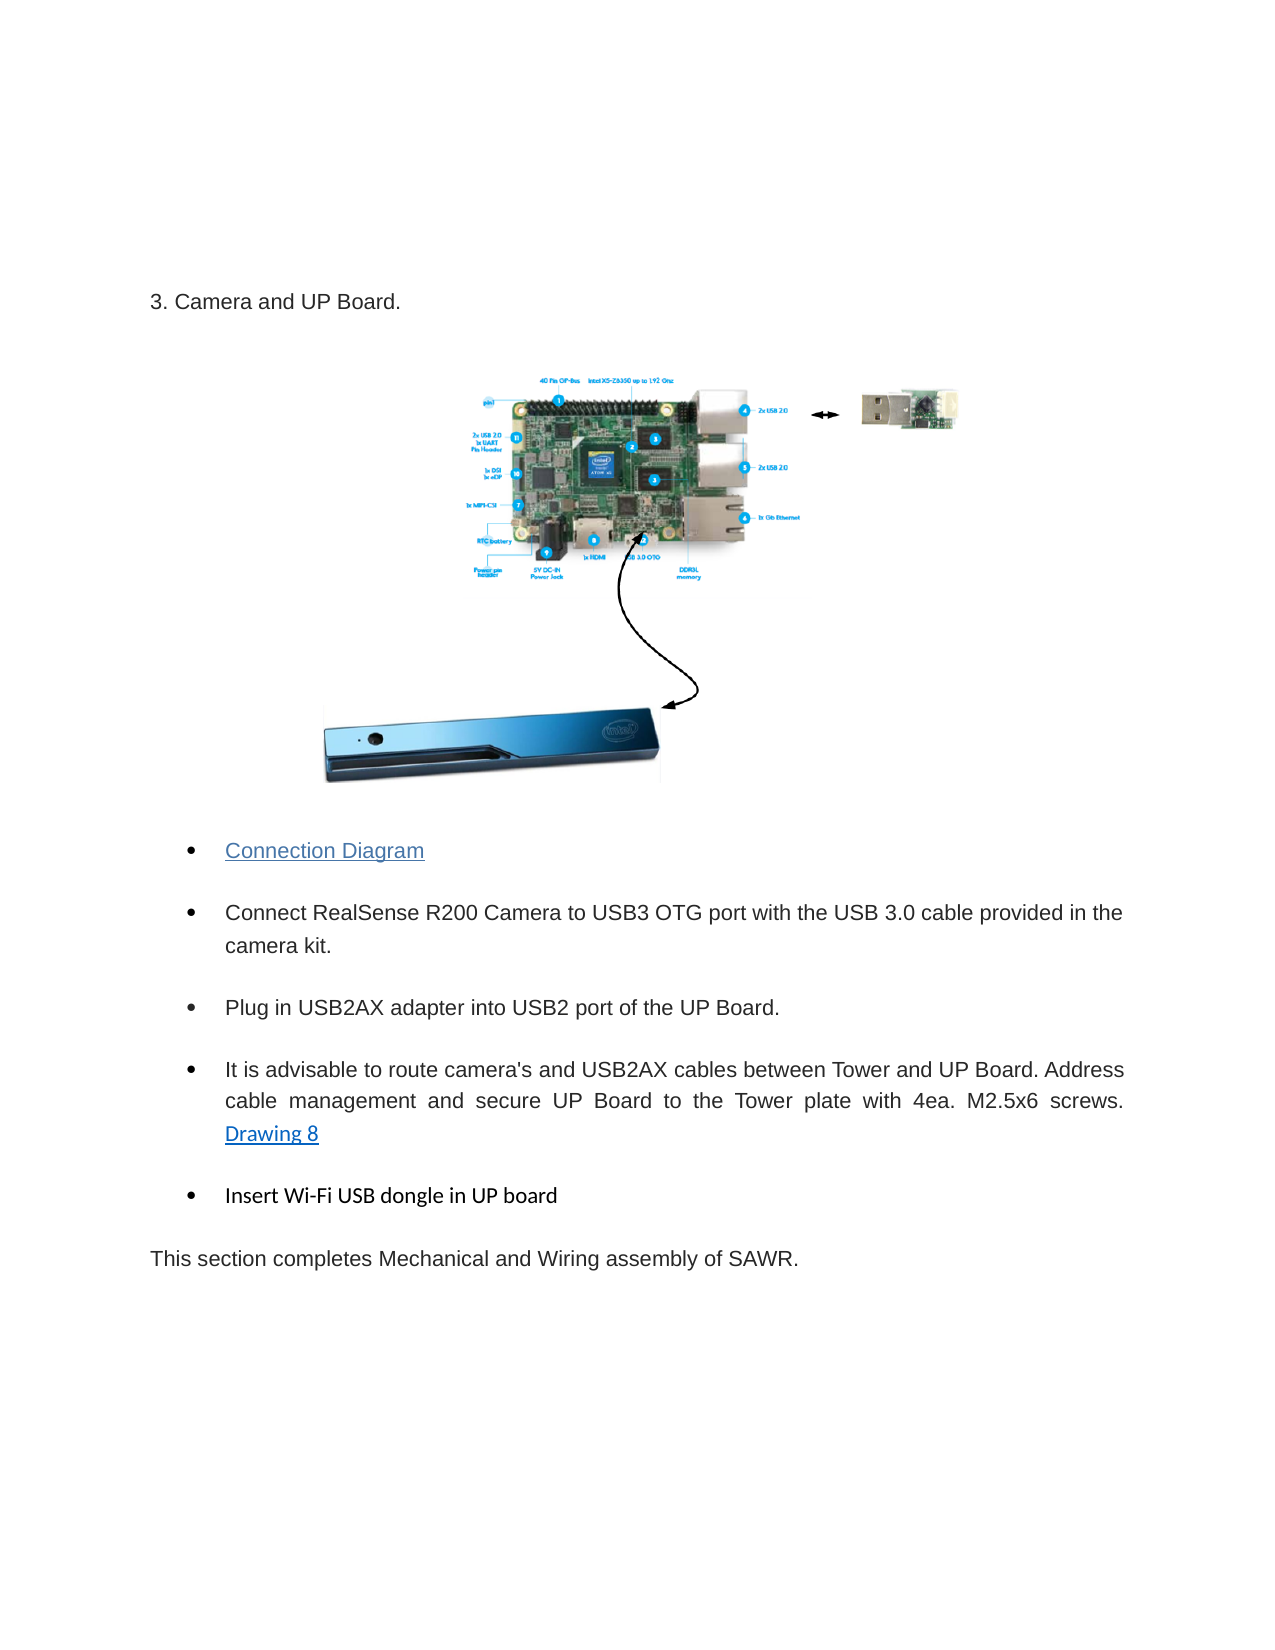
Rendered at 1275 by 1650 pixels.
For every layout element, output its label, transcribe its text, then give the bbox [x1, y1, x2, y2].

list It is advisable to route camera's and USB2AX cables between Tower and UP Board. Address cable management and secure UP Board to the Tower plate with 4ea. M2.5x6 screws. Drawing 8 [187, 1049, 1125, 1147]
list Connection Diagram [187, 830, 1125, 863]
list Plug in USB2AX adapter into USB2 port of the UP Board. [187, 987, 1125, 1020]
text This section completes Mechanical and Wiring assembly of SAWR. [150, 1238, 1125, 1271]
picture [283, 346, 973, 801]
list Connect RealSense R200 Camera to USB3 OTG port with the USB 3.0 cable provided in the camera kit. [187, 892, 1125, 958]
text 3. Camera and UP Board. [150, 281, 1125, 314]
list Insert Wi-Fi USB dongle in UP board [187, 1177, 1125, 1209]
